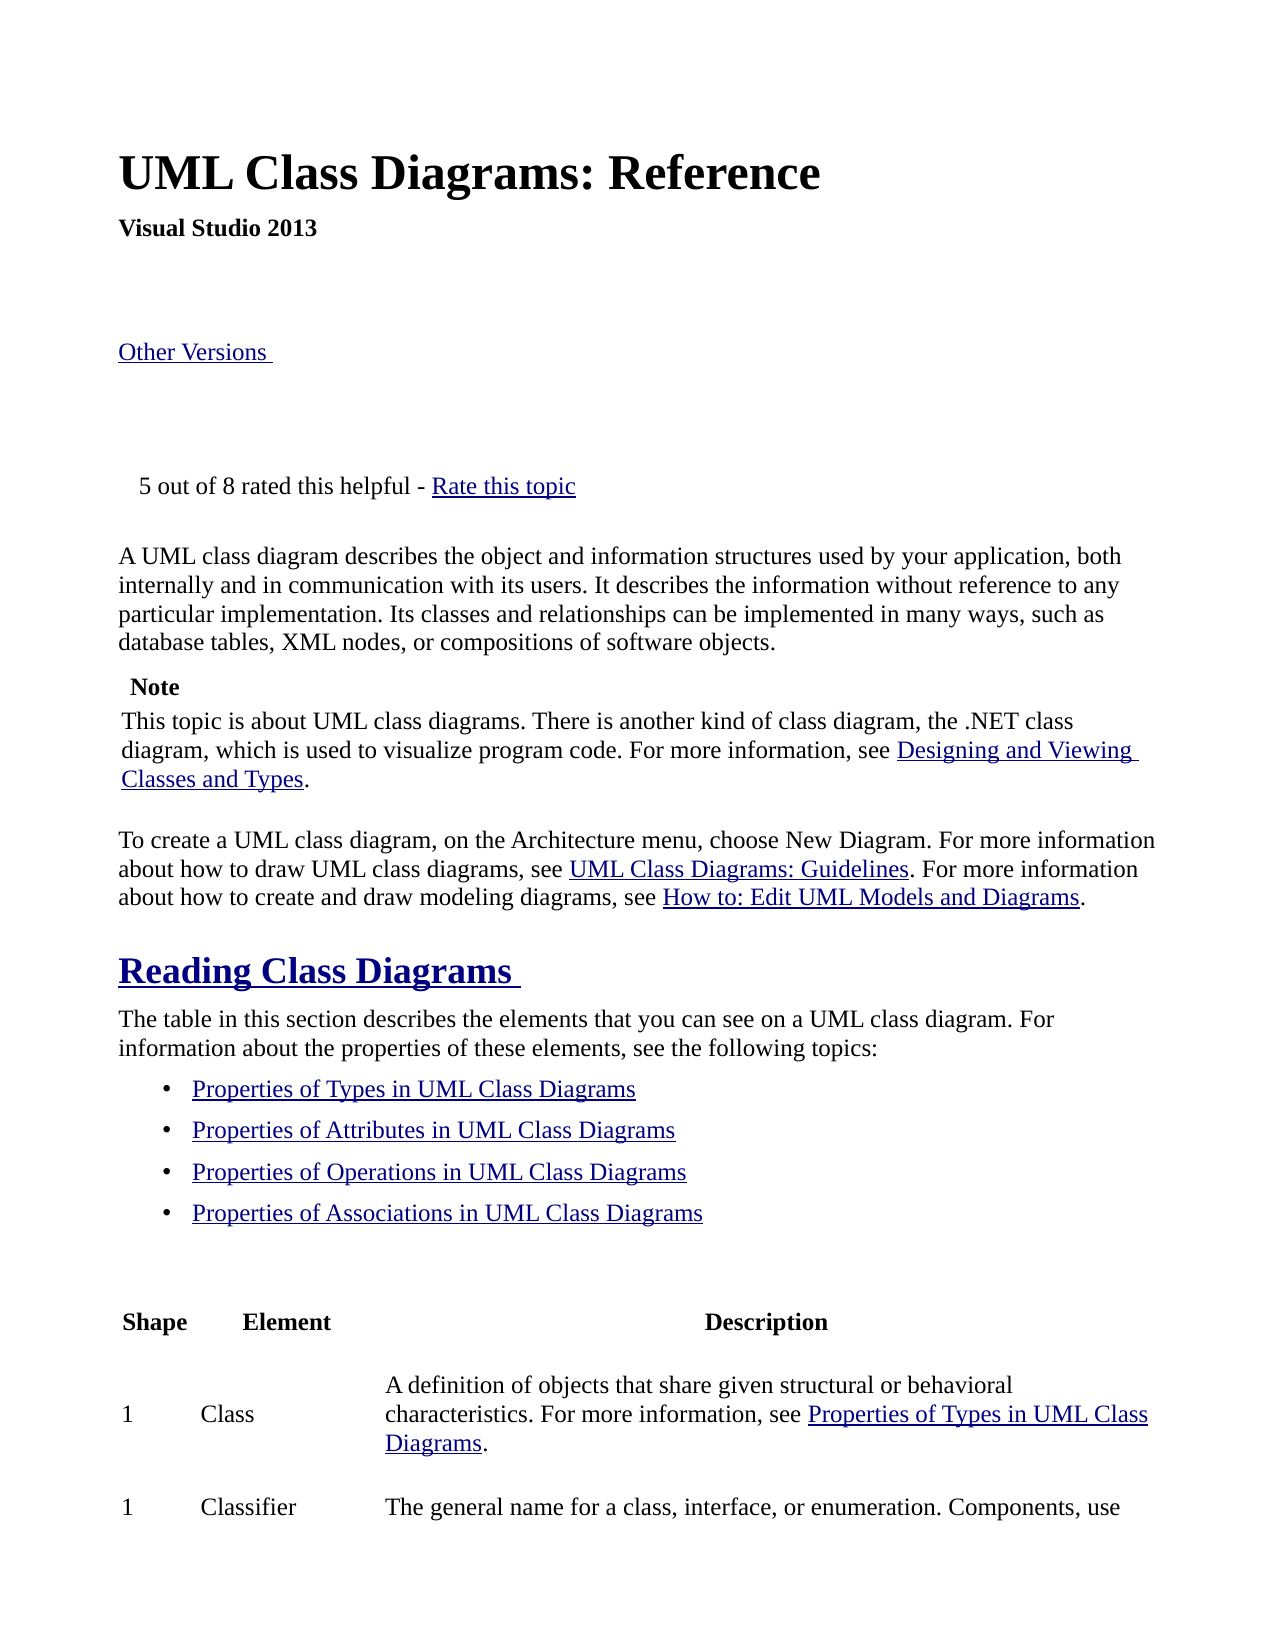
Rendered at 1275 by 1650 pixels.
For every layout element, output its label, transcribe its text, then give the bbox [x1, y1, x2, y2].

table_cell 1 [118, 1368, 197, 1489]
table_cell The general name for a class, interface, or enumeration. Components, use [382, 1489, 1157, 1524]
list Properties of Attributes in UML Class Diagrams [162, 1116, 1157, 1144]
list Properties of Operations in UML Class Diagrams [162, 1157, 1157, 1186]
table_header Shape [118, 1304, 197, 1368]
text Other Versions [118, 337, 1157, 366]
text 5 out of 8 rated this helpful - Rate this topic [138, 471, 1157, 500]
table_cell This topic is about UML class diagrams. There is another kind of class diagram, the .NET class diagram, which is used to visualize program code. For more information, see Designing and Viewing Classes and Types. [118, 703, 1157, 825]
text The table in this section describes the elements that you can see on a UML class diagram. For information about the properties of these elements, see the following topics: [118, 1004, 1157, 1062]
table_cell Classifier [198, 1489, 382, 1524]
list Properties of Types in UML Class Diagrams [162, 1074, 1157, 1103]
subtitle Reading Class Diagrams [118, 949, 1157, 992]
list Properties of Associations in UML Class Diagrams [162, 1198, 1157, 1227]
table_cell Class [198, 1368, 382, 1489]
table_header Description [382, 1304, 1157, 1368]
table_header Element [198, 1304, 382, 1368]
table_header Note [118, 669, 1157, 703]
text A UML class diagram describes the object and information structures used by your application, both internally and in communication with its users. It describes the information without reference to any particular implementation. Its classes and relationships can be implemented in many ways, such as database tables, XML nodes, or compositions of software objects. [118, 541, 1157, 656]
table_cell 1 [118, 1489, 197, 1524]
subtitle UML Class Diagrams: Reference [118, 143, 1157, 201]
table_cell A definition of objects that share given structural or behavioral characteristics. For more information, see Properties of Types in UML Class Diagrams. [382, 1368, 1157, 1489]
text To create a UML class diagram, on the Architecture menu, choose New Diagram. For more information about how to draw UML class diagrams, see UML Class Diagrams: Guidelines. For more information about how to create and draw modeling diagrams, see How to: Edit UML Models and Diagrams. [118, 825, 1157, 911]
text Visual Studio 2013 [118, 213, 1157, 242]
